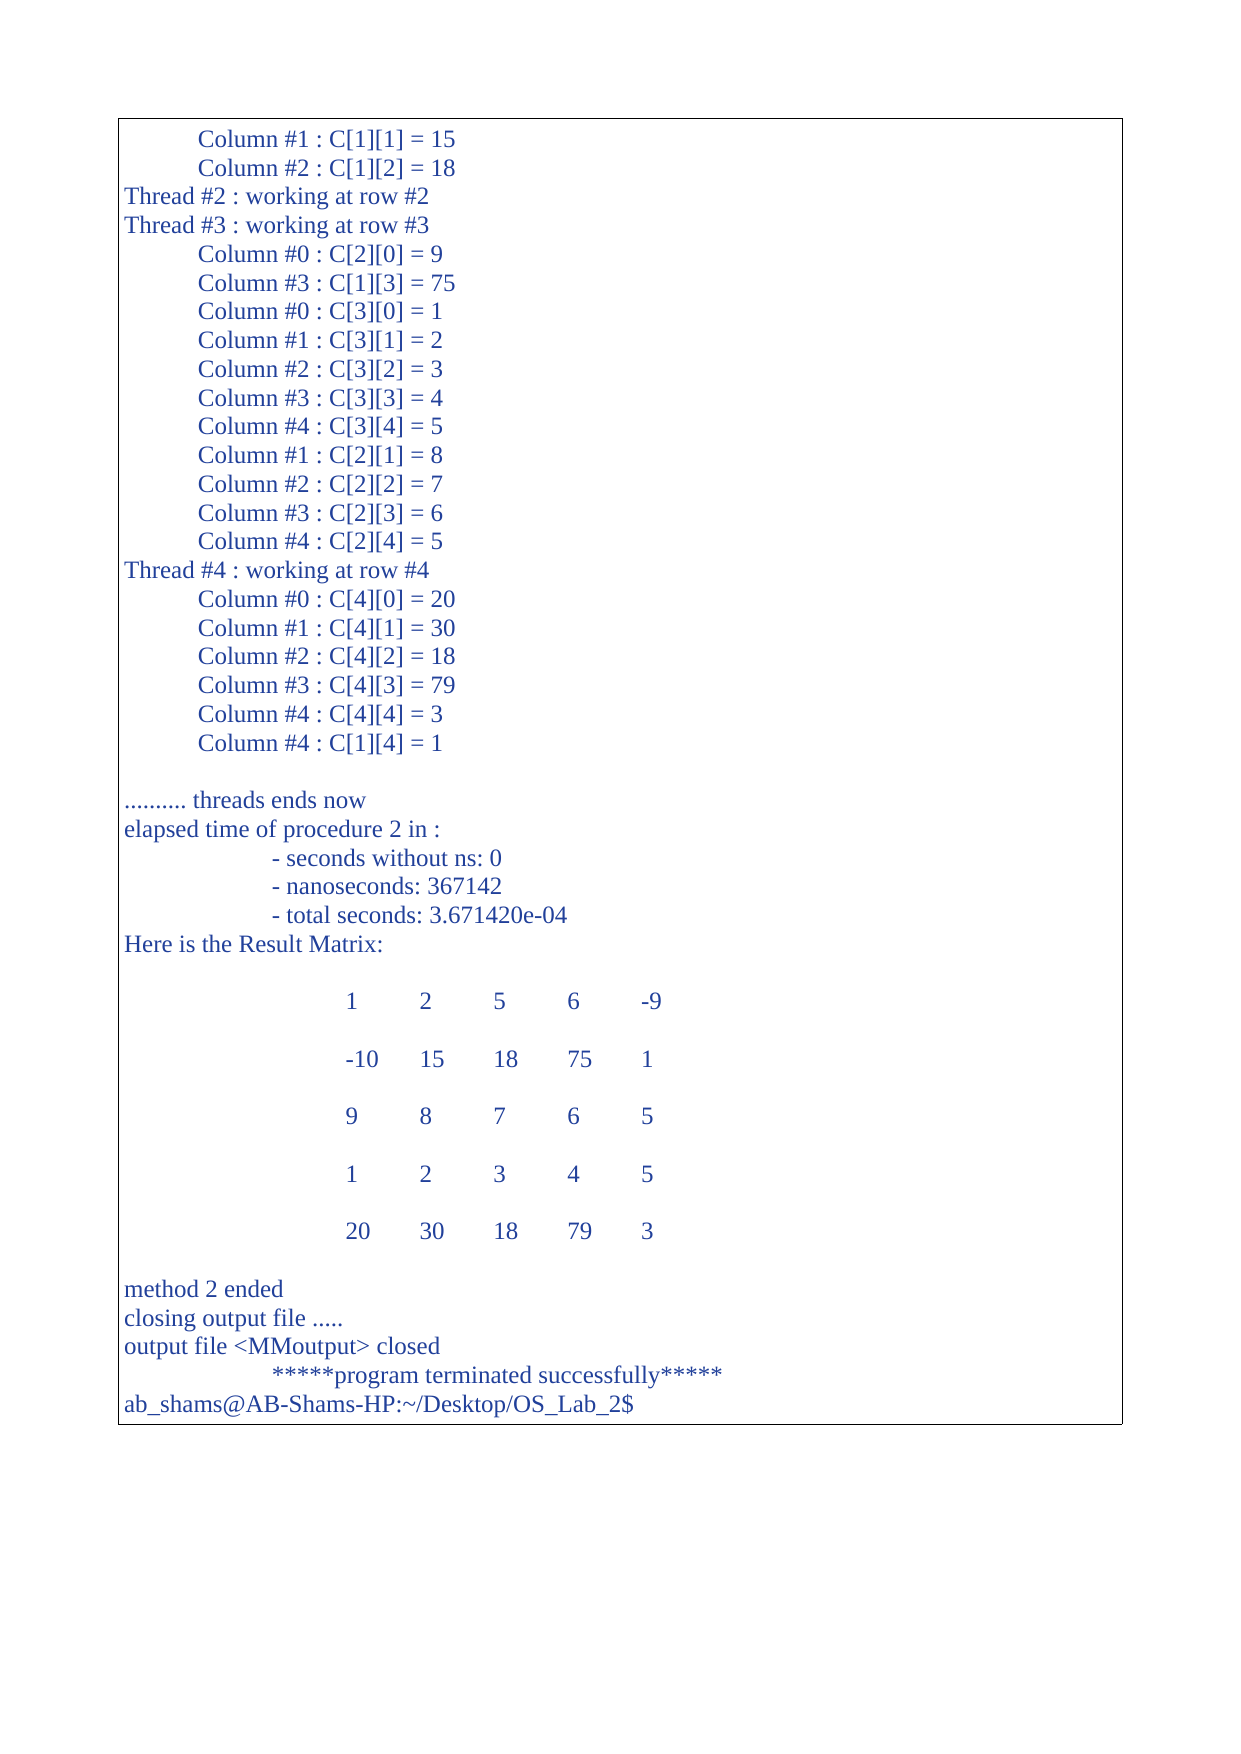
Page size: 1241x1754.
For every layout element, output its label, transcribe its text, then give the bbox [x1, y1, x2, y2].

table_header Column #1 : C[1][1] = 15 Column #2 : C[1][2] = 18 Thread #2 : working at row #2 Thread #3 : working at row #3 Column #0 : C[2][0] = 9 Column #3 : C[1][3] = 75 Column #0 : C[3][0] = 1 Column #1 : C[3][1] = 2 Column #2 : C[3][2] = 3 Column #3 : C[3][3] = 4 Column #4 : C[3][4] = 5 Column #1 : C[2][1] = 8 Column #2 : C[2][2] = 7 Column #3 : C[2][3] = 6 Column #4 : C[2][4] = 5 Thread #4 : working at row #4 Column #0 : C[4][0] = 20 Column #1 : C[4][1] = 30 Column #2 : C[4][2] = 18 Column #3 : C[4][3] = 79 Column #4 : C[4][4] = 3 Column #4 : C[1][4] = 1 .......... threads ends now elapsed time of procedure 2 in : - seconds without ns: 0 - nanoseconds: 367142 - total seconds: 3.671420e-04 Here is the Result Matrix: 1 2 5 6 -9 -10 15 18 75 1 9 8 7 6 5 1 2 3 4 5 20 30 18 79 3 method 2 ended closing output file ..... output file <MMoutput> closed *****program terminated successfully***** ab_shams@AB-Shams-HP:~/Desktop/OS_Lab_2$ [119, 119, 1122, 1423]
